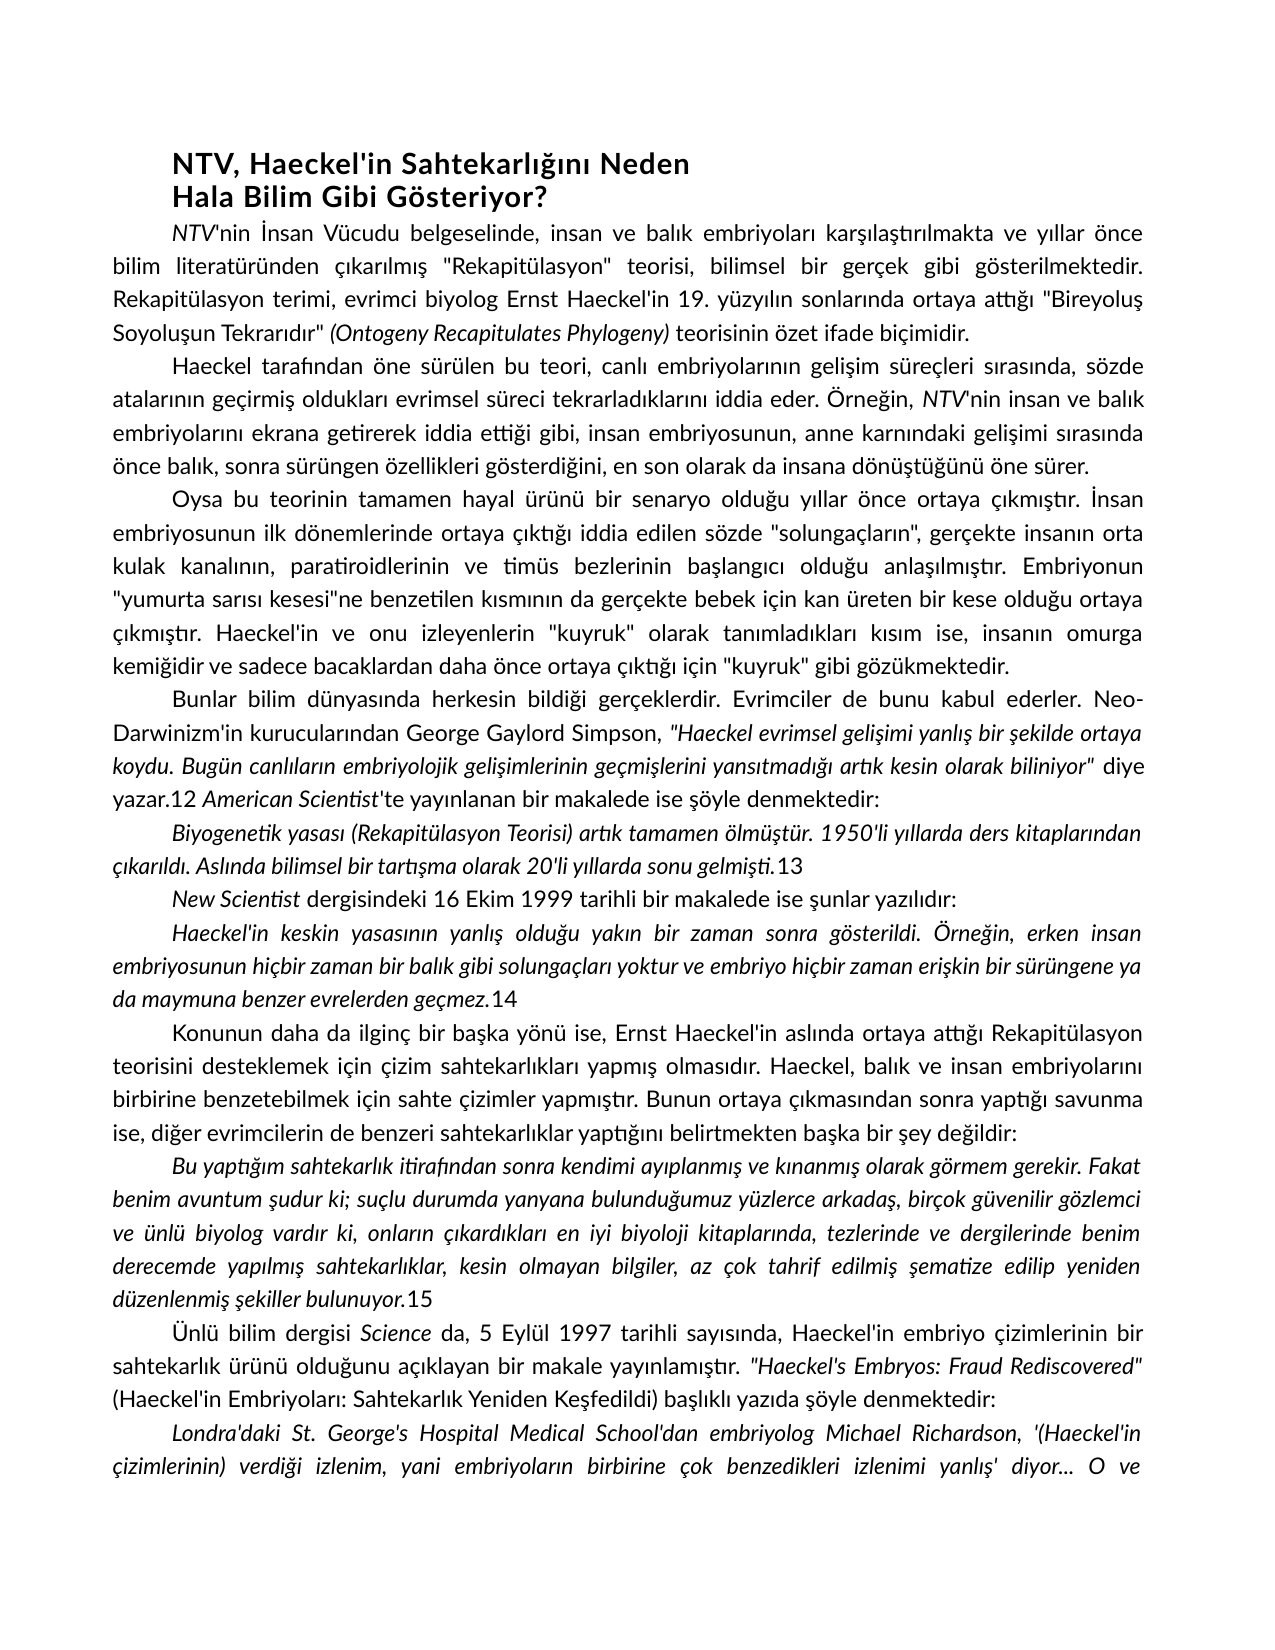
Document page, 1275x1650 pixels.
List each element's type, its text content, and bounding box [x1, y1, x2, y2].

text Bu yaptığım sahtekarlık itirafından sonra kendimi ayıplanmış ve kınanmış olarak görmem gerekir. Fakat benim avuntum şudur ki; suçlu durumda yanyana bulunduğumuz yüzlerce arkadaş, birçok güvenilir gözlemci ve ünlü biyolog vardır ki, onların çıkardıkları en iyi biyoloji kitaplarında, tezlerinde ve dergilerinde benim derecemde yapılmış sahtekarlıklar, kesin olmayan bilgiler, az çok tahrif edilmiş şematize edilip yeniden düzenlenmiş şekiller bulunuyor.15 [112, 1148, 1145, 1314]
text Bunlar bilim dünyasında herkesin bildiği gerçeklerdir. Evrimciler de bunu kabul ederler. Neo-Darwinizm'in kurucularından George Gaylord Simpson, "Haeckel evrimsel gelişimi yanlış bir şekilde ortaya koydu. Bugün canlıların embriyolojik gelişimlerinin geçmişlerini yansıtmadığı artık kesin olarak biliniyor" diye yazar.12 American Scientist'te yayınlanan bir makalede ise şöyle denmektedir: [112, 681, 1145, 814]
text New Scientist dergisindeki 16 Ekim 1999 tarihli bir makalede ise şunlar yazılıdır: [112, 881, 1145, 914]
text Biyogenetik yasası (Rekapitülasyon Teorisi) artık tamamen ölmüştür. 1950'li yıllarda ders kitaplarından çıkarıldı. Aslında bilimsel bir tartışma olarak 20'li yıllarda sonu gelmişti.13 [112, 814, 1145, 881]
text NTV, Haeckel'in Sahtekarlığını Neden [112, 148, 1145, 181]
text Konunun daha da ilginç bir başka yönü ise, Ernst Haeckel'in aslında ortaya attığı Rekapitülasyon teorisini desteklemek için çizim sahtekarlıkları yapmış olmasıdır. Haeckel, balık ve insan embriyolarını birbirine benzetebilmek için sahte çizimler yapmıştır. Bunun ortaya çıkmasından sonra yaptığı savunma ise, diğer evrimcilerin de benzeri sahtekarlıklar yaptığını belirtmekten başka bir şey değildir: [112, 1014, 1145, 1148]
text Haeckel'in keskin yasasının yanlış olduğu yakın bir zaman sonra gösterildi. Örneğin, erken insan embriyosunun hiçbir zaman bir balık gibi solungaçları yoktur ve embriyo hiçbir zaman erişkin bir sürüngene ya da maymuna benzer evrelerden geçmez.14 [112, 914, 1145, 1014]
text Haeckel tarafından öne sürülen bu teori, canlı embriyolarının gelişim süreçleri sırasında, sözde atalarının geçirmiş oldukları evrimsel süreci tekrarladıklarını iddia eder. Örneğin, NTV'nin insan ve balık embriyolarını ekrana getirerek iddia ettiği gibi, insan embriyosunun, anne karnındaki gelişimi sırasında önce balık, sonra sürüngen özellikleri gösterdiğini, en son olarak da insana dönüştüğünü öne sürer. [112, 348, 1145, 481]
text Oysa bu teorinin tamamen hayal ürünü bir senaryo olduğu yıllar önce ortaya çıkmıştır. İnsan embriyosunun ilk dönemlerinde ortaya çıktığı iddia edilen sözde "solungaçların", gerçekte insanın orta kulak kanalının, paratiroidlerinin ve timüs bezlerinin başlangıcı olduğu anlaşılmıştır. Embriyonun "yumurta sarısı kesesi"ne benzetilen kısmının da gerçekte bebek için kan üreten bir kese olduğu ortaya çıkmıştır. Haeckel'in ve onu izleyenlerin "kuyruk" olarak tanımladıkları kısım ise, insanın omurga kemiğidir ve sadece bacaklardan daha önce ortaya çıktığı için "kuyruk" gibi gözükmektedir. [112, 481, 1145, 681]
text Ünlü bilim dergisi Science da, 5 Eylül 1997 tarihli sayısında, Haeckel'in embriyo çizimlerinin bir sahtekarlık ürünü olduğunu açıklayan bir makale yayınlamıştır. "Haeckel's Embryos: Fraud Rediscovered" (Haeckel'in Embriyoları: Sahtekarlık Yeniden Keşfedildi) başlıklı yazıda şöyle denmektedir: [112, 1314, 1145, 1414]
text NTV'nin İnsan Vücudu belgeselinde, insan ve balık embriyoları karşılaştırılmakta ve yıllar önce bilim literatüründen çıkarılmış "Rekapitülasyon" teorisi, bilimsel bir gerçek gibi gösterilmektedir. Rekapitülasyon terimi, evrimci biyolog Ernst Haeckel'in 19. yüzyılın sonlarında ortaya attığı "Bireyoluş Soyoluşun Tekrarıdır" (Ontogeny Recapitulates Phylogeny) teorisinin özet ifade biçimidir. [112, 214, 1145, 348]
text Londra'daki St. George's Hospital Medical School'dan embriyolog Michael Richardson, '(Haeckel'in çizimlerinin) verdiği izlenim, yani embriyoların birbirine çok benzedikleri izlenimi yanlış' diyor... O ve [112, 1414, 1145, 1481]
text Hala Bilim Gibi Gösteriyor? [112, 181, 1145, 214]
